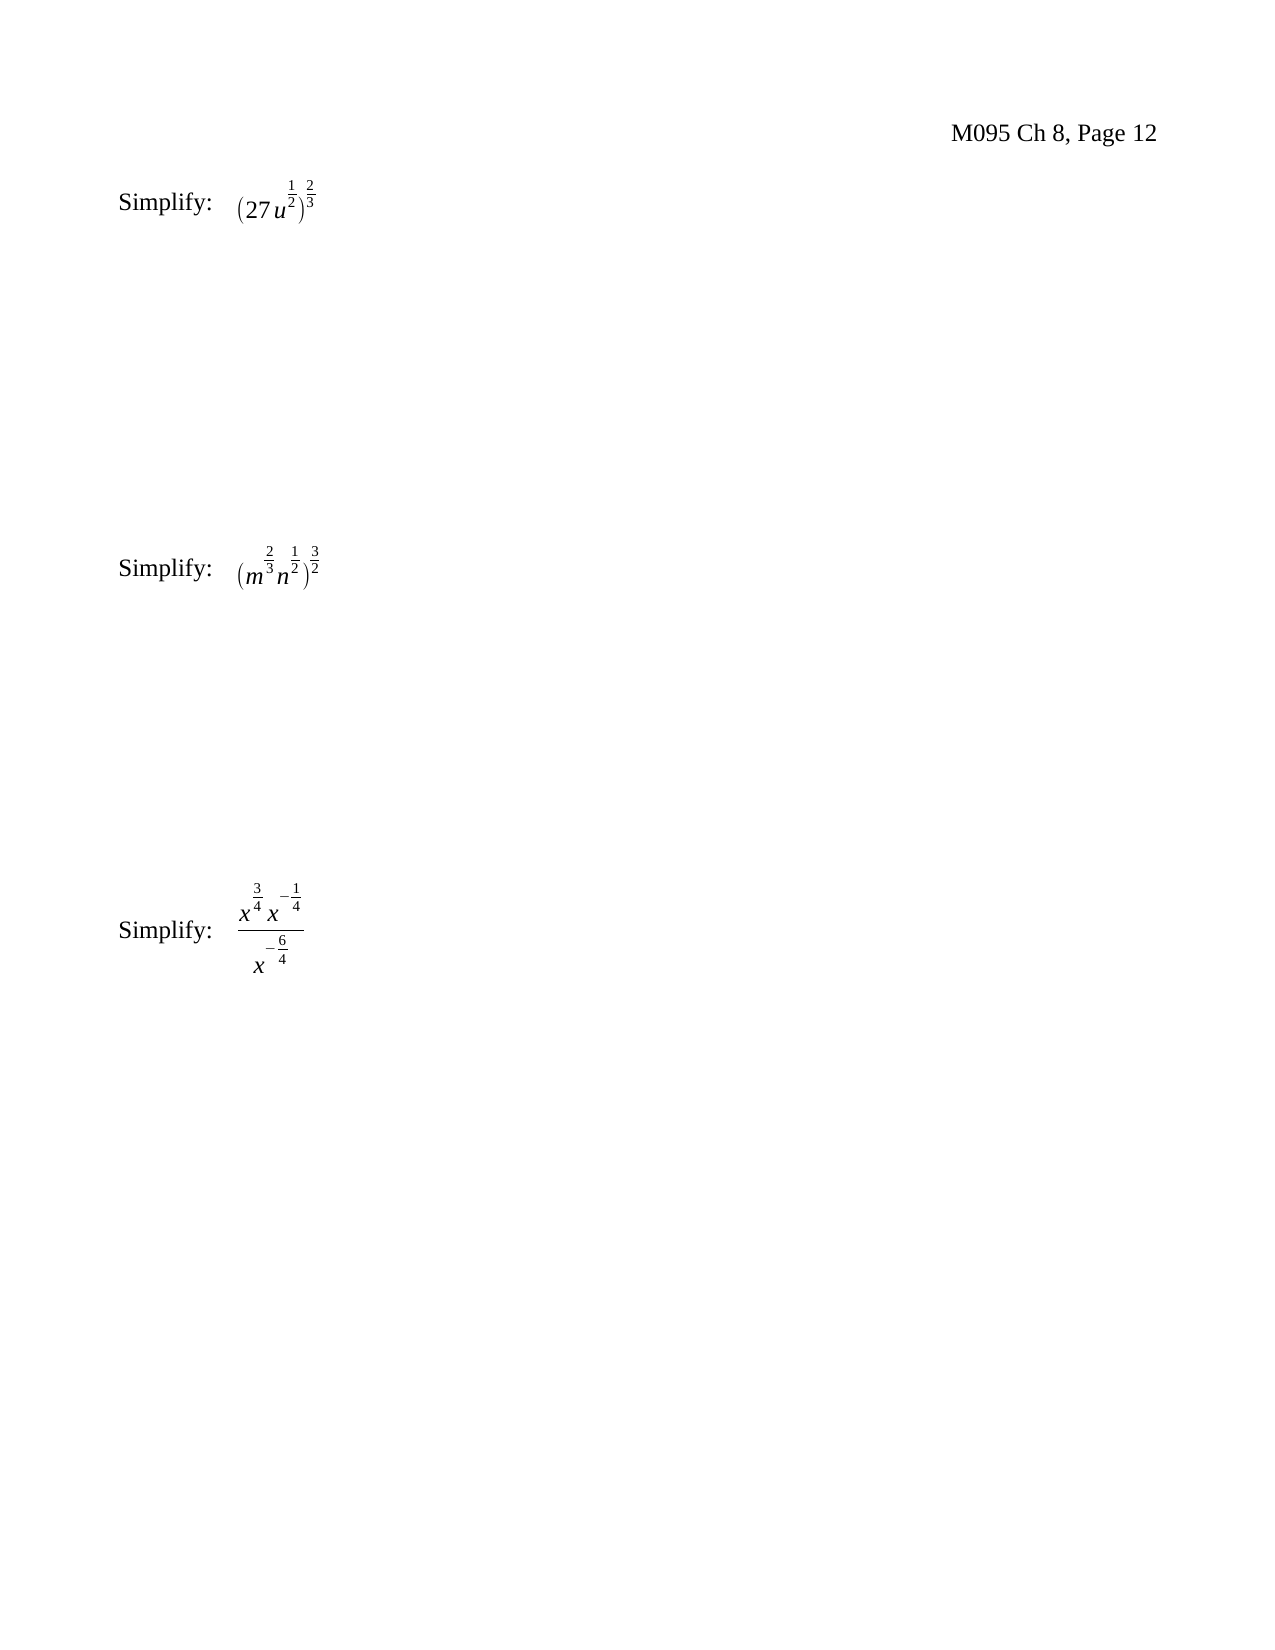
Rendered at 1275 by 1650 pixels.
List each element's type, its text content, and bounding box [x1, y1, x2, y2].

text Simplify: [118, 176, 1157, 226]
text Simplify: [118, 880, 1157, 979]
text Simplify: [118, 542, 1157, 592]
